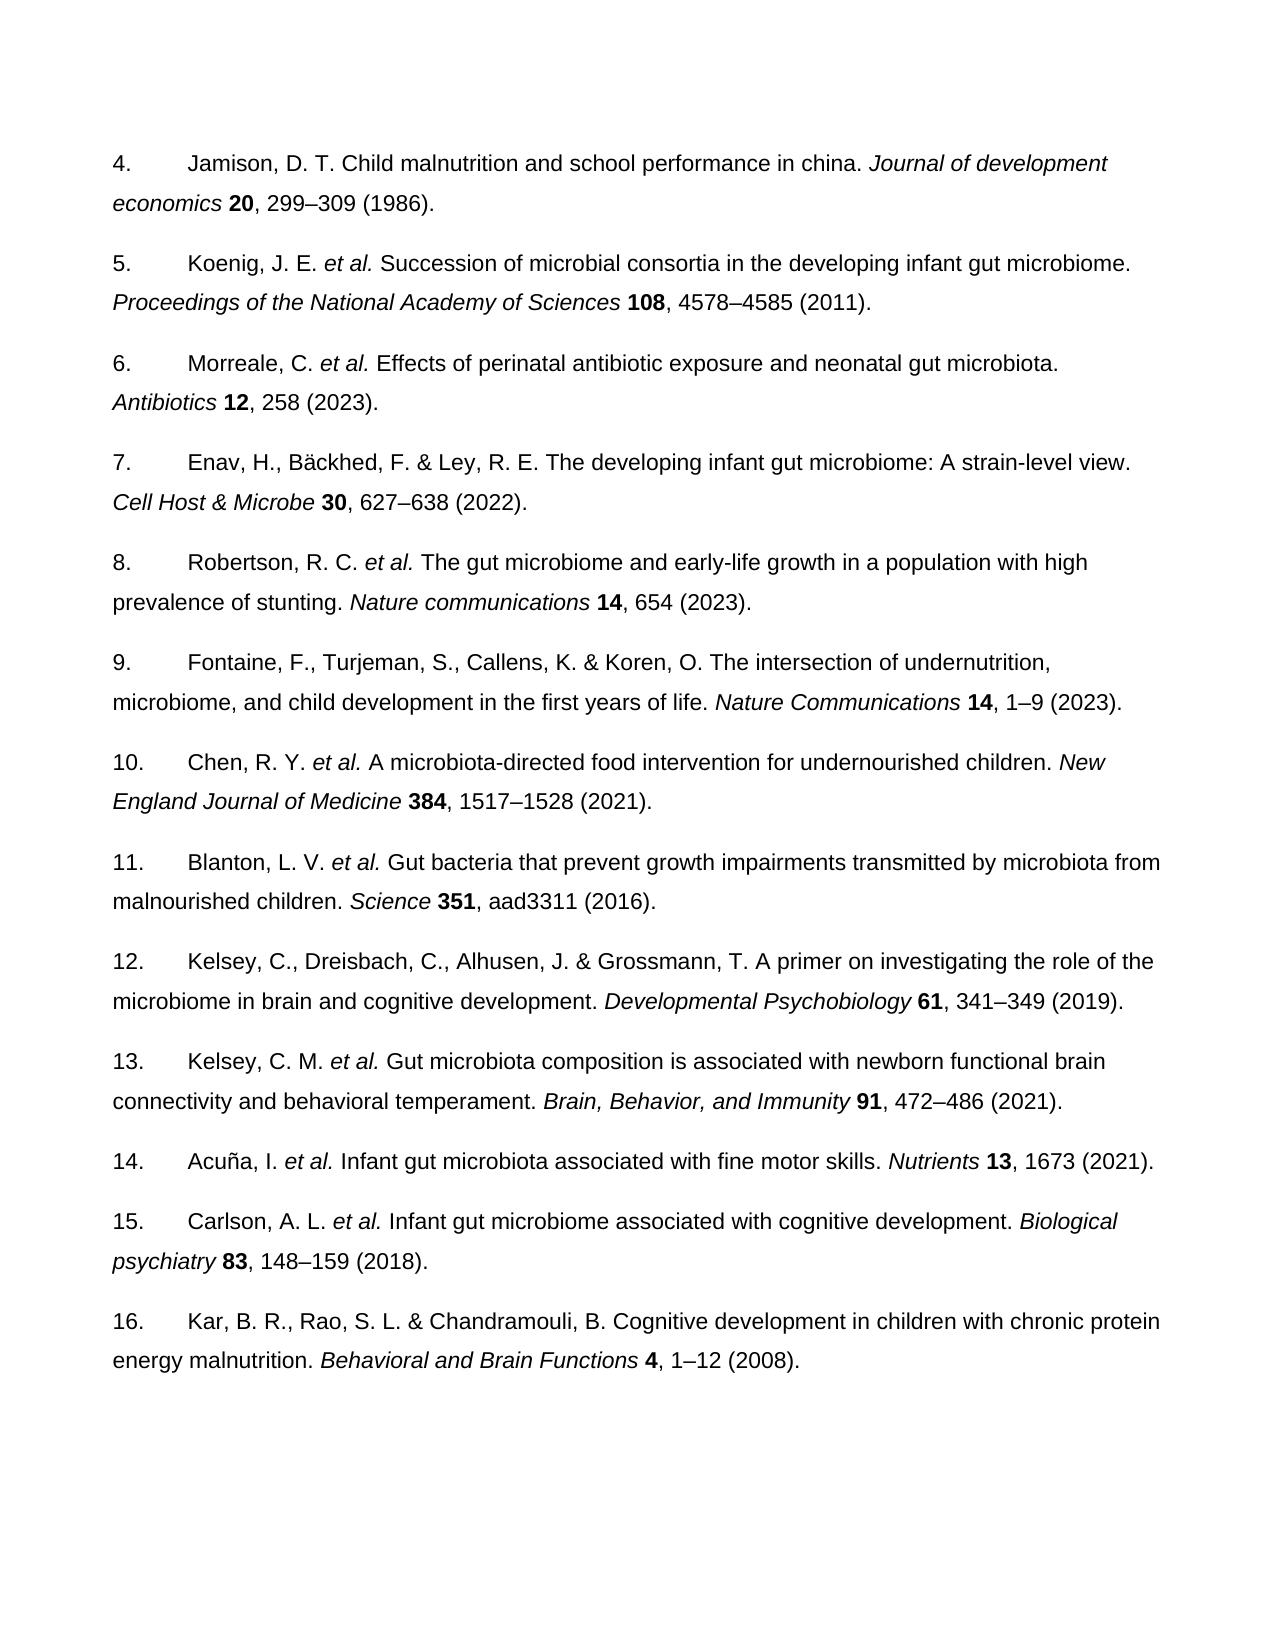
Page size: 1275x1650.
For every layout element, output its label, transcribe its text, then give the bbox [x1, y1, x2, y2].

text 14. Acuña, I. et al. Infant gut microbiota associated with fine motor skills. Nutrients 13, 1673 (2021). [112, 1148, 1162, 1174]
text 13. Kelsey, C. M. et al. Gut microbiota composition is associated with newborn functional brain connectivity and behavioral temperament. Brain, Behavior, and Immunity 91, 472–486 (2021). [112, 1048, 1162, 1114]
text 16. Kar, B. R., Rao, S. L. & Chandramouli, B. Cognitive development in children with chronic protein energy malnutrition. Behavioral and Brain Functions 4, 1–12 (2008). [112, 1308, 1162, 1374]
text 4. Jamison, D. T. Child malnutrition and school performance in china. Journal of development economics 20, 299–309 (1986). [112, 150, 1162, 216]
text 11. Blanton, L. V. et al. Gut bacteria that prevent growth impairments transmitted by microbiota from malnourished children. Science 351, aad3311 (2016). [112, 848, 1162, 914]
text 5. Koenig, J. E. et al. Succession of microbial consortia in the developing infant gut microbiome. Proceedings of the National Academy of Sciences 108, 4578–4585 (2011). [112, 250, 1162, 316]
text 9. Fontaine, F., Turjeman, S., Callens, K. & Koren, O. The intersection of undernutrition, microbiome, and child development in the first years of life. Nature Communications 14, 1–9 (2023). [112, 649, 1162, 715]
text 6. Morreale, C. et al. Effects of perinatal antibiotic exposure and neonatal gut microbiota. Antibiotics 12, 258 (2023). [112, 349, 1162, 415]
text 7. Enav, H., Bäckhed, F. & Ley, R. E. The developing infant gut microbiome: A strain-level view. Cell Host & Microbe 30, 627–638 (2022). [112, 449, 1162, 515]
text 8. Robertson, R. C. et al. The gut microbiome and early-life growth in a population with high prevalence of stunting. Nature communications 14, 654 (2023). [112, 549, 1162, 615]
text 15. Carlson, A. L. et al. Infant gut microbiome associated with cognitive development. Biological psychiatry 83, 148–159 (2018). [112, 1208, 1162, 1274]
text 12. Kelsey, C., Dreisbach, C., Alhusen, J. & Grossmann, T. A primer on investigating the role of the microbiome in brain and cognitive development. Developmental Psychobiology 61, 341–349 (2019). [112, 948, 1162, 1014]
text 10. Chen, R. Y. et al. A microbiota-directed food intervention for undernourished children. New England Journal of Medicine 384, 1517–1528 (2021). [112, 749, 1162, 814]
